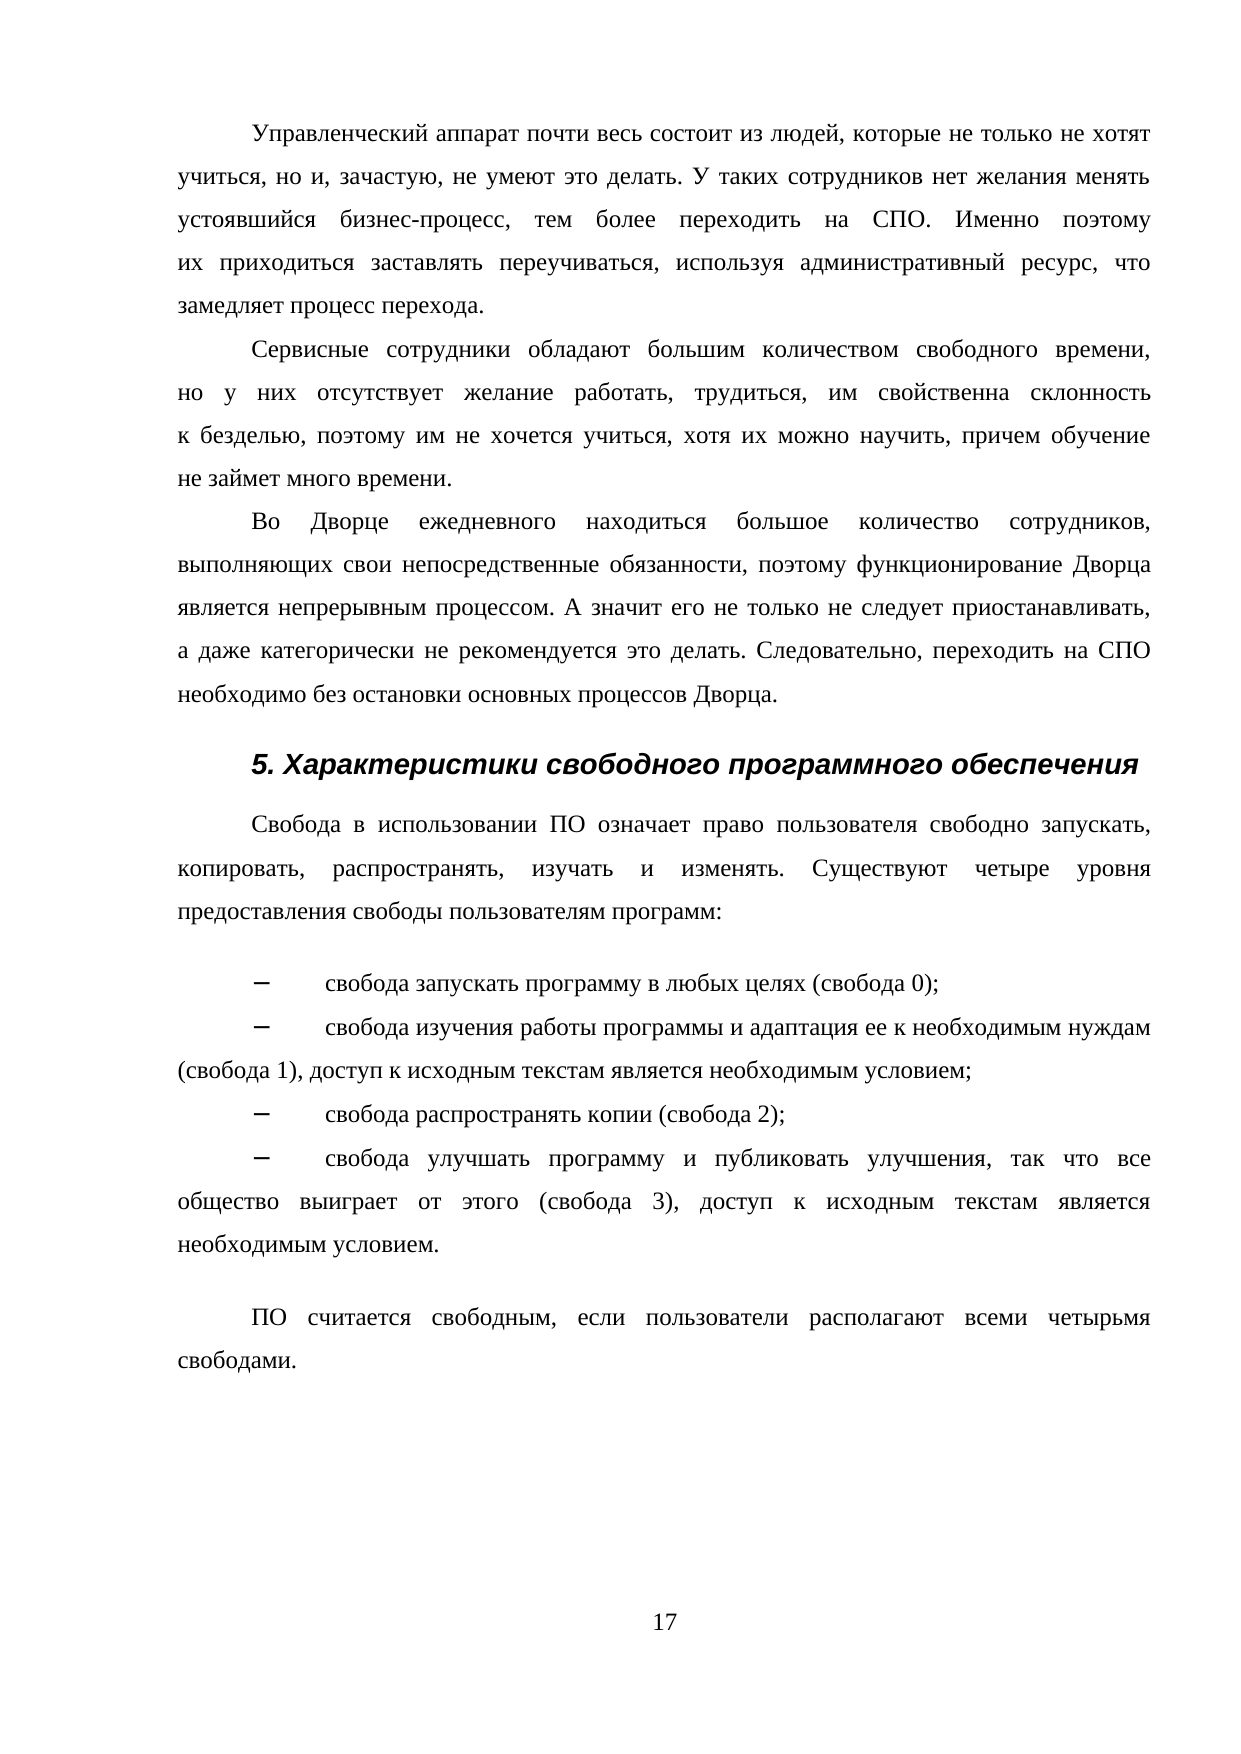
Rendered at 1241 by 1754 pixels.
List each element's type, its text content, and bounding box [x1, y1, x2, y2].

list свобода запускать программу в любых целях (свобода 0); [177, 968, 1152, 997]
text Управленческий аппарат почти весь состоит из людей, которые не только не хотят учиться, но и, зачастую, не умеют это делать. У таких сотрудников нет желания менять устоявшийся бизнес-процесс, тем более переходить на СПО. Именно поэтому их приходиться заставлять переучиваться, используя административный ресурс, что замедляет процесс перехода. [177, 118, 1152, 319]
subtitle 5. Характеристики свободного программного обеспечения [177, 747, 1152, 780]
text ПО считается свободным, если пользователи располагают всеми четырьмя свободами. [177, 1302, 1152, 1373]
list свобода распространять копии (свобода 2); [177, 1099, 1152, 1128]
text Сервисные сотрудники обладают большим количеством свободного времени, но у них отсутствует желание работать, трудиться, им свойственна склонность к безделью, поэтому им не хочется учиться, хотя их можно научить, причем обучение не займет много времени. [177, 334, 1152, 492]
text Свобода в использовании ПО означает право пользователя свободно запускать, копировать, распространять, изучать и изменять. Существуют четыре уровня предоставления свободы пользователям программ: [177, 809, 1152, 924]
list свобода улучшать программу и публиковать улучшения, так что все общество выиграет от этого (свобода 3), доступ к исходным текстам является необходимым условием. [177, 1143, 1152, 1258]
list свобода изучения работы программы и адаптация ее к необходимым нуждам (свобода 1), доступ к исходным текстам является необходимым условием; [177, 1012, 1152, 1084]
text Во Дворце ежедневного находиться большое количество сотрудников, выполняющих свои непосредственные обязанности, поэтому функционирование Дворца является непрерывным процессом. А значит его не только не следует приостанавливать, а даже категорически не рекомендуется это делать. Следовательно, переходить на СПО необходимо без остановки основных процессов Дворца. [177, 506, 1152, 707]
